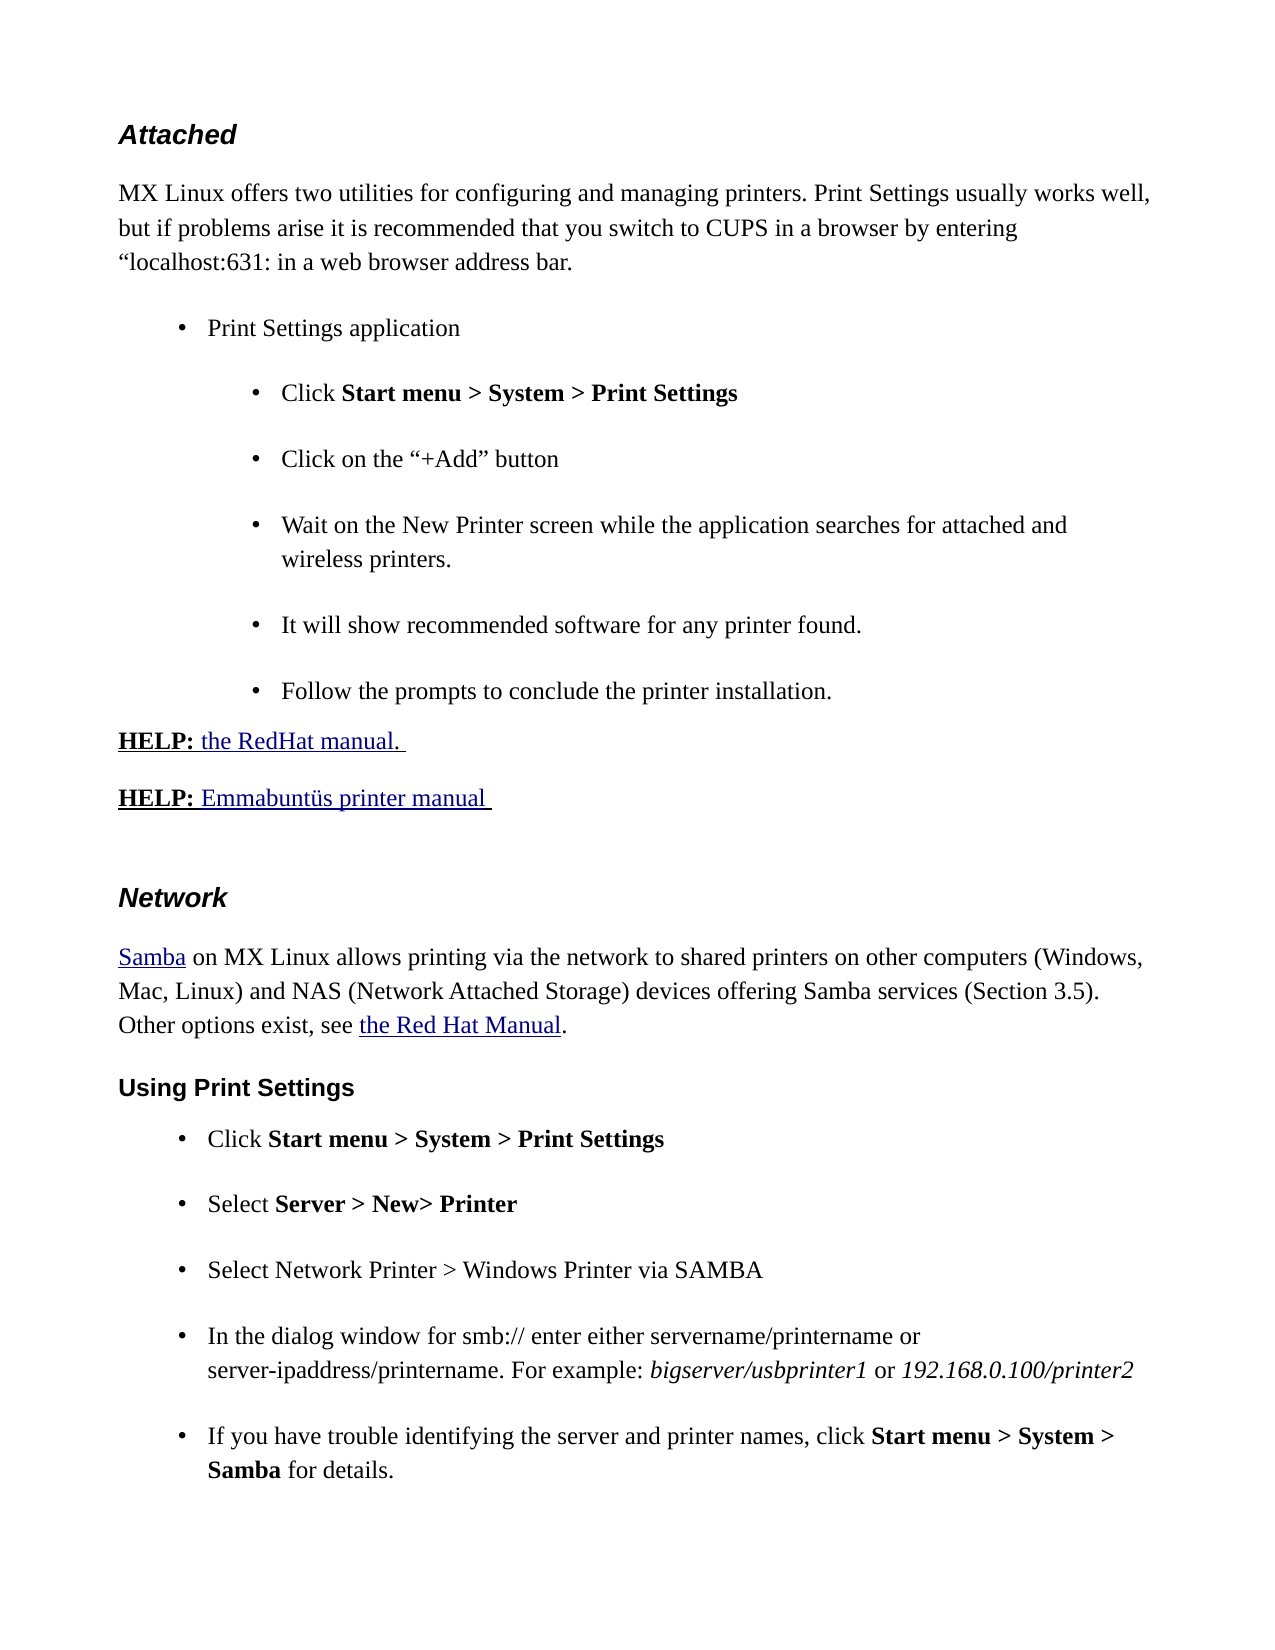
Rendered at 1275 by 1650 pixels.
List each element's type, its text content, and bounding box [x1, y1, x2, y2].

text MX Linux offers two utilities for configuring and managing printers. Print Settings usually works well, but if problems arise it is recommended that you switch to CUPS in a browser by entering “localhost:631: in a web browser address bar. [118, 178, 1157, 276]
subtitle Attached [118, 118, 1157, 150]
list Click on the “+Add” button [252, 444, 1141, 473]
list If you have trouble identifying the server and printer names, click Start menu > System > Samba for details. [178, 1421, 1141, 1484]
list Click Start menu > System > Print Settings [252, 378, 1141, 407]
list Follow the prompts to conclude the printer installation. [252, 676, 1141, 705]
list Select Network Printer > Windows Printer via SAMBA [178, 1255, 1141, 1284]
list In the dialog window for smb:// enter either servername/printername or server-ipaddress/printername. For example: bigserver/usbprinter1 or 192.168.0.100/printer2 [178, 1321, 1141, 1384]
list Click Start menu > System > Print Settings [178, 1124, 1141, 1152]
subtitle Using Print Settings [118, 1073, 1157, 1102]
list Print Settings application [178, 313, 1141, 342]
list Wait on the New Printer screen while the application searches for attached and wireless printers. [252, 510, 1141, 573]
list It will show recommended software for any printer found. [252, 610, 1141, 639]
text HELP: the RedHat manual. [118, 726, 1157, 755]
subtitle Network [118, 882, 1157, 913]
text Samba on MX Linux allows printing via the network to shared printers on other computers (Windows, Mac, Linux) and NAS (Network Attached Storage) devices offering Samba services (Section 3.5). Other options exist, see the Red Hat Manual. [118, 942, 1157, 1039]
text HELP: Emmabuntüs printer manual [118, 783, 1157, 812]
list Select Server > New> Printer [178, 1189, 1141, 1218]
